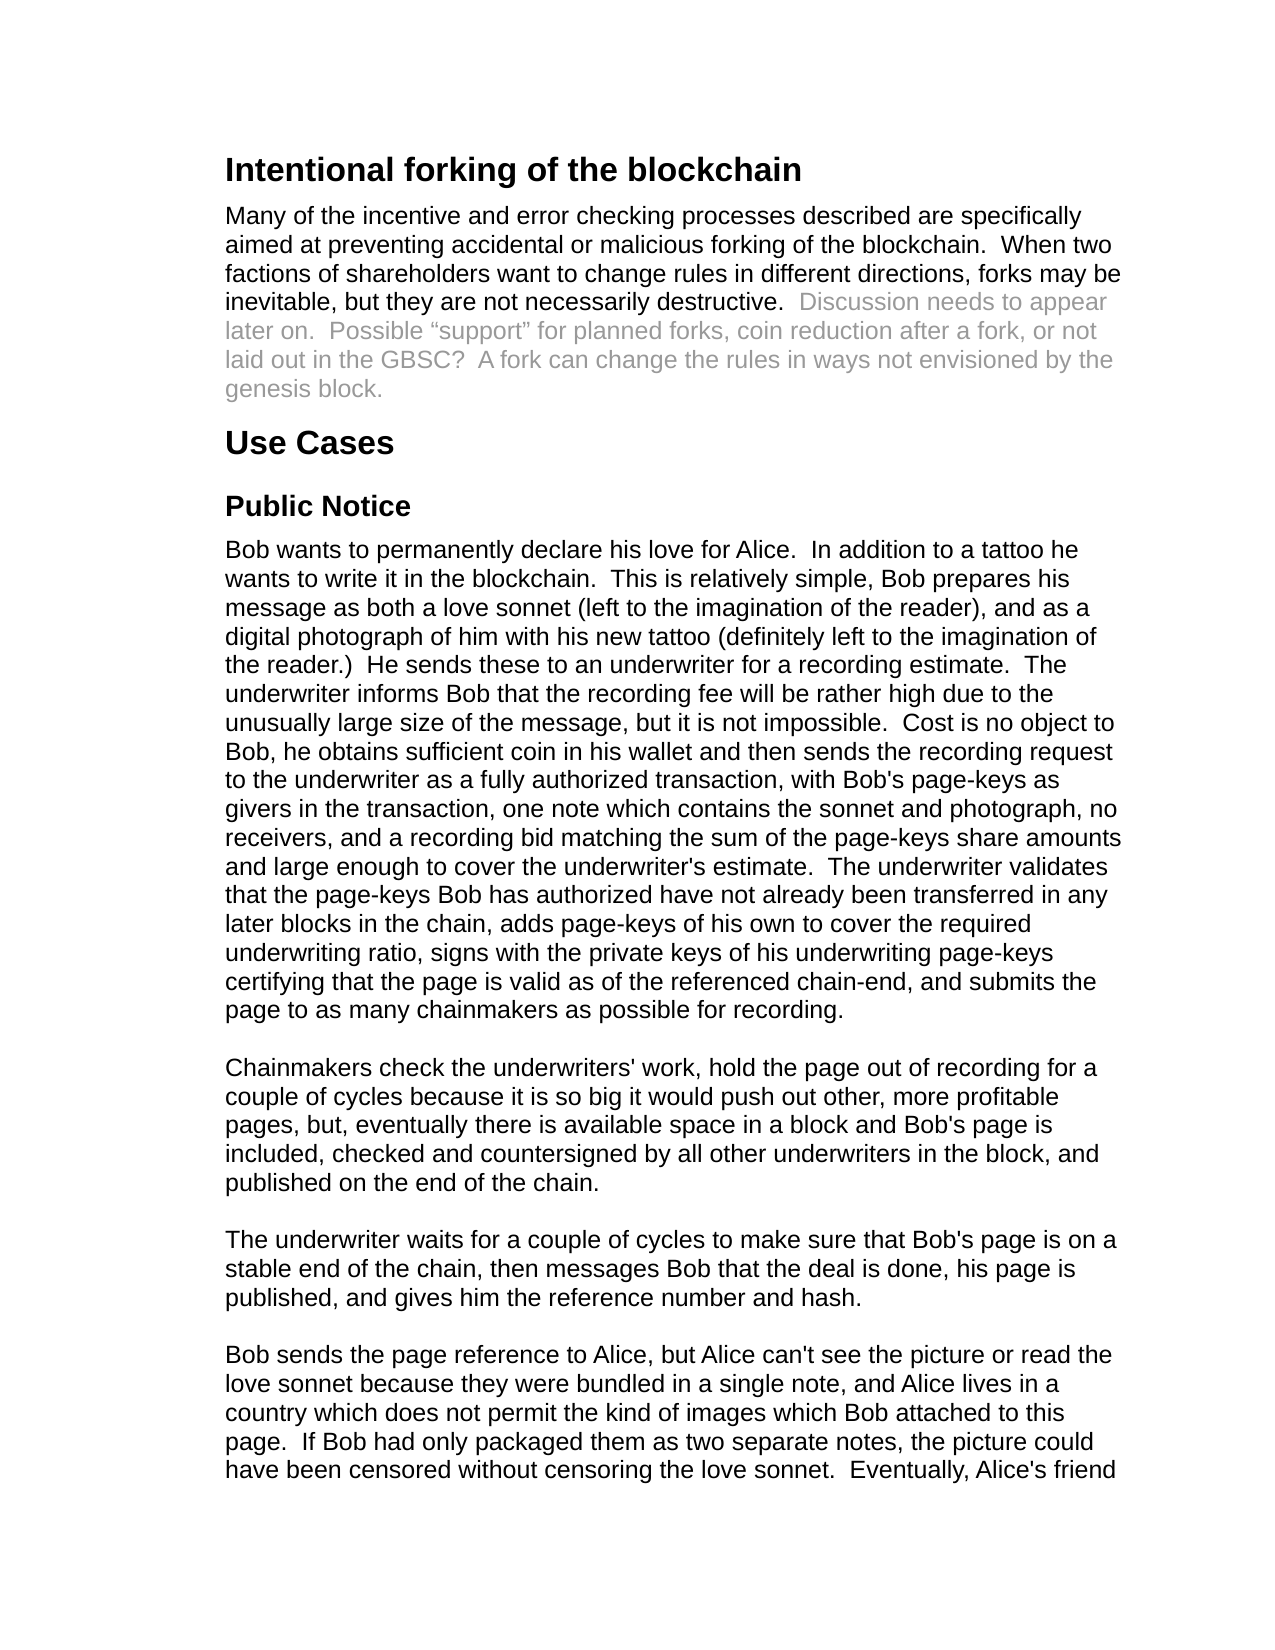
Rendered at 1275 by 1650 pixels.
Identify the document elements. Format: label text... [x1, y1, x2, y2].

subtitle Public Notice [225, 489, 1125, 523]
text The underwriter waits for a couple of cycles to make sure that Bob's page is on a stable end of the chain, then messages Bob that the deal is done, his page is published, and gives him the reference number and hash. [225, 1225, 1125, 1311]
text Chainmakers check the underwriters' work, hold the page out of recording for a couple of cycles because it is so big it would push out other, more profitable pages, but, eventually there is available space in a block and Bob's page is included, checked and countersigned by all other underwriters in the block, and published on the end of the chain. [225, 1053, 1125, 1196]
text Bob sends the page reference to Alice, but Alice can't see the picture or read the love sonnet because they were bundled in a single note, and Alice lives in a country which does not permit the kind of images which Bob attached to this page. If Bob had only packaged them as two separate notes, the picture could have been censored without censoring the love sonnet. Eventually, Alice's friend [225, 1340, 1125, 1484]
text Bob wants to permanently declare his love for Alice. In addition to a tattoo he wants to write it in the blockchain. This is relatively simple, Bob prepares his message as both a love sonnet (left to the imagination of the reader), and as a digital photograph of him with his new tattoo (definitely left to the imagination of the reader.) He sends these to an underwriter for a recording estimate. The underwriter informs Bob that the recording fee will be rather high due to the unusually large size of the message, but it is not impossible. Cost is no object to Bob, he obtains sufficient coin in his wallet and then sends the recording request to the underwriter as a fully authorized transaction, with Bob's page-keys as givers in the transaction, one note which contains the sonnet and photograph, no receivers, and a recording bid matching the sum of the page-keys share amounts and large enough to cover the underwriter's estimate. The underwriter validates that the page-keys Bob has authorized have not already been transferred in any later blocks in the chain, adds page-keys of his own to cover the required underwriting ratio, signs with the private keys of his underwriting page-keys certifying that the page is valid as of the referenced chain-end, and submits the page to as many chainmakers as possible for recording. [225, 535, 1125, 1024]
subtitle Intentional forking of the blockchain [225, 150, 1125, 189]
text Many of the incentive and error checking processes described are specifically aimed at preventing accidental or malicious forking of the blockchain. When two factions of shareholders want to change rules in different directions, forks may be inevitable, but they are not necessarily destructive. Discussion needs to appear later on. Possible “support” for planned forks, coin reduction after a fork, or not laid out in the GBSC? A fork can change the rules in ways not envisioned by the genesis block. [225, 201, 1125, 402]
subtitle Use Cases [225, 423, 1125, 462]
